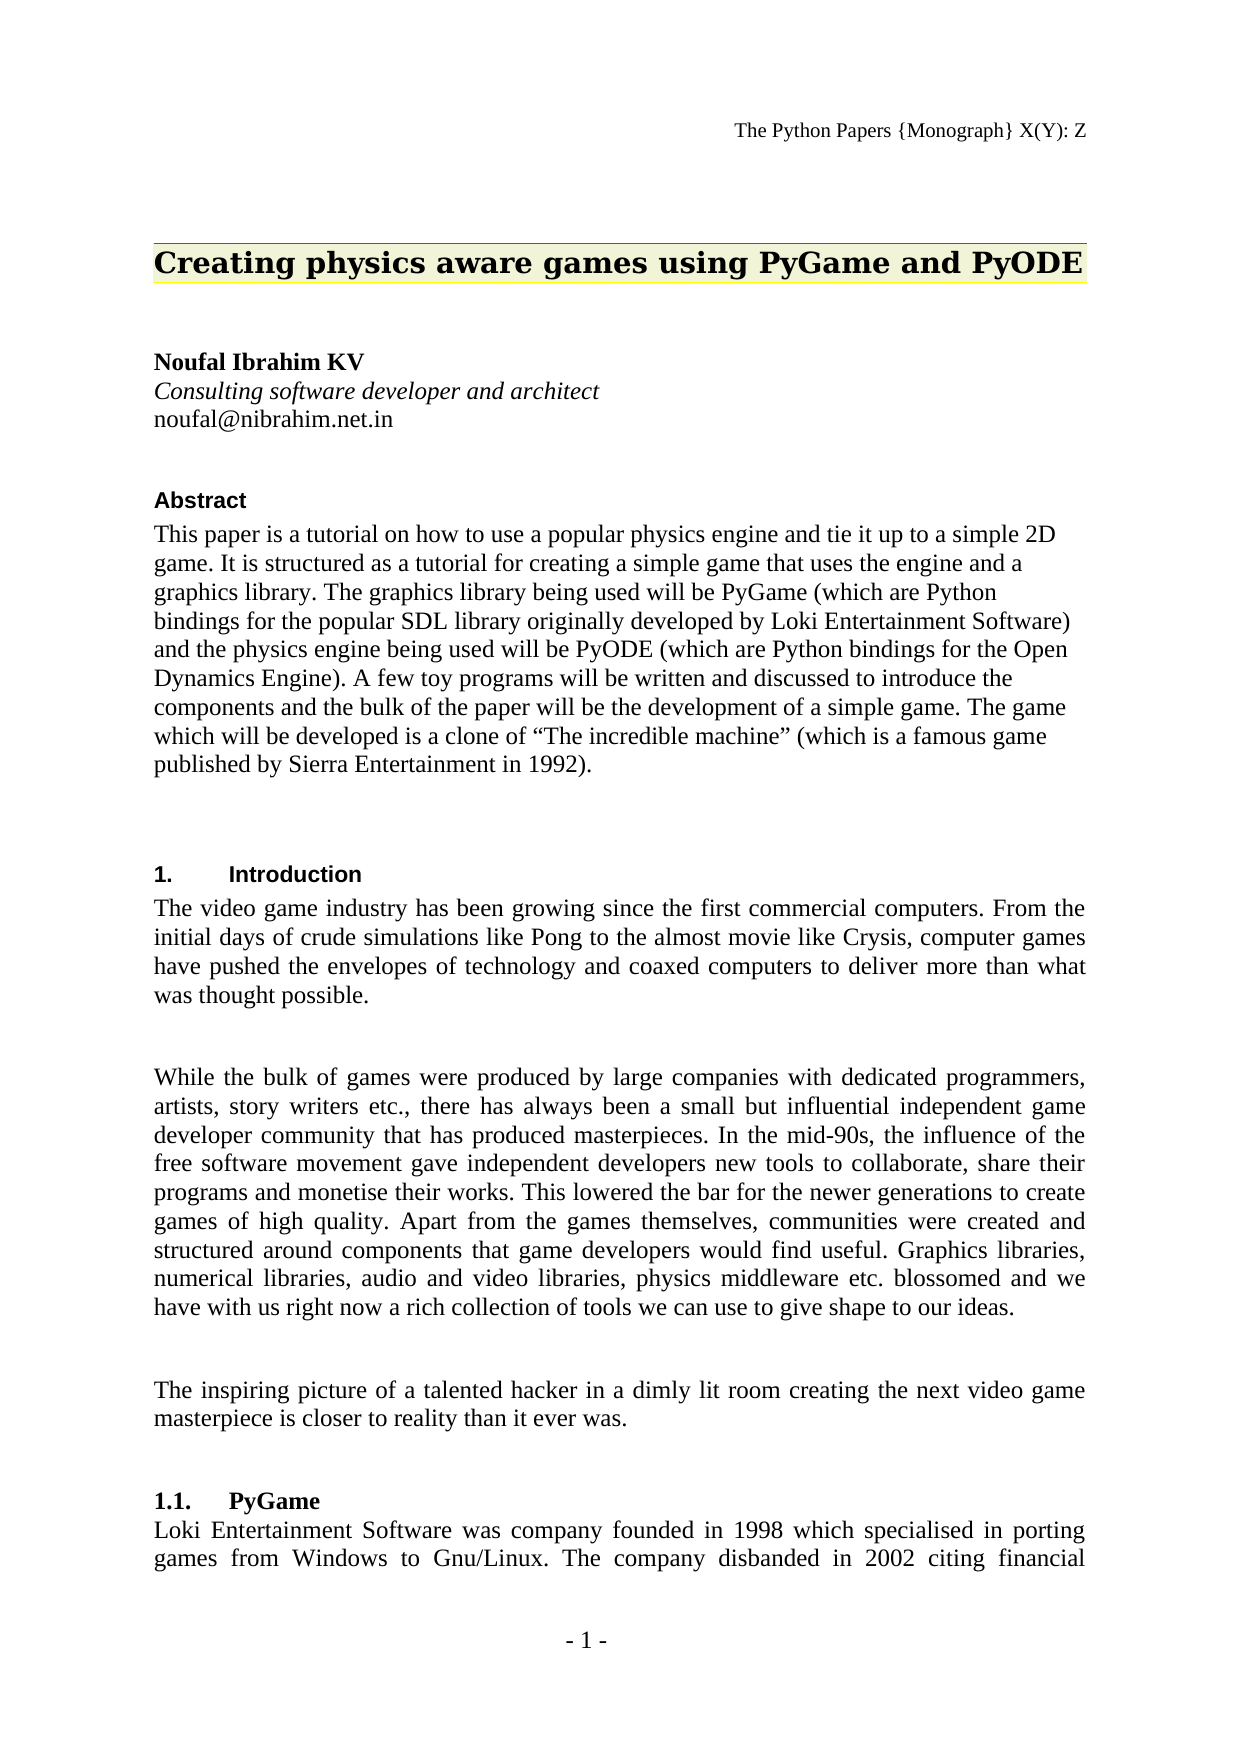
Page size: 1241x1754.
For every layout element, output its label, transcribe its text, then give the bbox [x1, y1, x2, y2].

text Loki Entertainment Software was company founded in 1998 which specialised in porting games from Windows to Gnu/Linux. The company disbanded in 2002 citing financial [153, 1515, 1087, 1572]
text This paper is a tutorial on how to use a popular physics engine and tie it up to a simple 2D game. It is structured as a tutorial for creating a simple game that uses the engine and a graphics library. The graphics library being used will be PyGame (which are Python bindings for the popular SDL library originally developed by Loki Entertainment Software) and the physics engine being used will be PyODE (which are Python bindings for the Open Dynamics Engine). A few toy programs will be written and discussed to introduce the components and the bulk of the paper will be the development of a simple game. The game which will be developed is a clone of “The incredible machine” (which is a famous game published by Sierra Entertainment in 1992). [153, 519, 1087, 778]
text The inspiring picture of a talented hacker in a dimly lit room creating the next video game masterpiece is closer to reality than it ever was. [153, 1375, 1087, 1432]
text Noufal Ibrahim KV [153, 347, 1087, 376]
subtitle 1. Introduction [153, 861, 1087, 887]
subtitle Abstract [153, 487, 1087, 513]
subtitle 1.1. PyGame [153, 1486, 1087, 1515]
subtitle Creating physics aware games using PyGame and PyODE [153, 244, 1087, 283]
text The video game industry has been growing since the first commercial computers. From the initial days of crude simulations like Pong to the almost movie like Crysis, computer games have pushed the envelopes of technology and coaxed computers to deliver more than what was thought possible. [153, 893, 1087, 1008]
text noufal@nibrahim.net.in [153, 404, 1087, 433]
text While the bulk of games were produced by large companies with dedicated programmers, artists, story writers etc., there has always been a small but influential independent game developer community that has produced masterpieces. In the mid-90s, the influence of the free software movement gave independent developers new tools to collaborate, share their programs and monetise their works. This lowered the bar for the newer generations to create games of high quality. Apart from the games themselves, communities were created and structured around components that game developers would find useful. Graphics libraries, numerical libraries, audio and video libraries, physics middleware etc. blossomed and we have with us right now a rich collection of tools we can use to give shape to our ideas. [153, 1062, 1087, 1321]
text Consulting software developer and architect [153, 376, 1087, 404]
